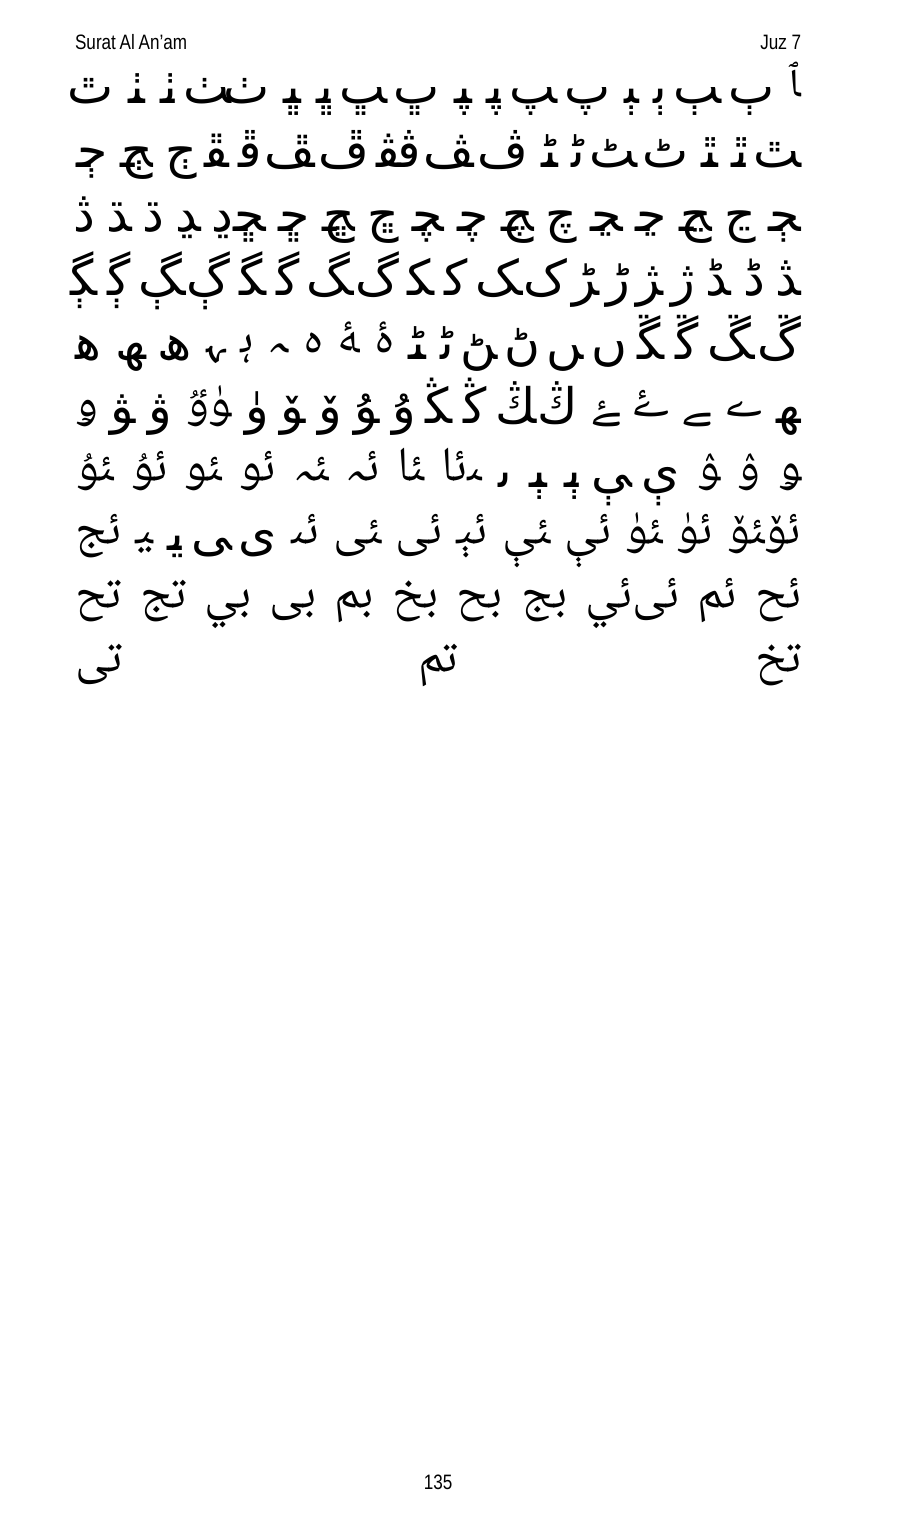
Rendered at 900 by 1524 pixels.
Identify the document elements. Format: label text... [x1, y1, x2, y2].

text ﭑ ﭒ ﭓ ﭔ ﭕ ﭖ ﭗ ﭘ ﭙ ﭚ ﭛ ﭜ ﭝ ﭞﭟ ﭠ ﭡ ﭢ ﭣ ﭤ ﭥ ﭦ ﭧ ﭨ ﭩ ﭪ ﭫ ﭬﭭ ﭮ ﭯ ﭰ ﭱ ﭲ ﭳ ﭴ ﭵ ﭶ ﭷ ﭸ ﭹ ﭺ ﭻ ﭼ ﭽ ﭾ ﭿ ﮀ ﮁﮂ ﮃ ﮄ ﮅ ﮆ ﮇ ﮈ ﮉ ﮊ ﮋ ﮌ ﮍ ﮎ ﮏ ﮐ ﮑ ﮒ ﮓ ﮔ ﮕ ﮖ ﮗ ﮘ ﮙ ﮚ ﮛ ﮜ ﮝ ﮞ ﮟ ﮠ ﮡ ﮢ ﮣ ﮤ ﮥ ﮦ ﮧ ﮨ ﮩ ﮪ ﮫ ﮬ ﮭ ﮮ ﮯ ﮰ ﮱ ﯓ ﯔ ﯕ ﯖ ﯗ ﯘ ﯙ ﯚ ﯛ ﯜﯝ ﯞ ﯟ ﯠ ﯡ ﯢ ﯣ ﯤ ﯥ ﯦ ﯧ ﯨ ﯩﯪ ﯫ ﯬ ﯭ ﯮ ﯯ ﯰ ﯱ ﯲﯳ ﯴ ﯵ ﯶ ﯷ ﯸ ﯹ ﯺ ﯻ ﯼ ﯽ ﯾ ﯿ ﰀ ﰁ ﰂ ﰃﰄ ﰅ ﰆ ﰇ ﰈ ﰉ ﰊ ﰋ ﰌ ﰍ ﰎ ﰏ [75, 60, 801, 698]
